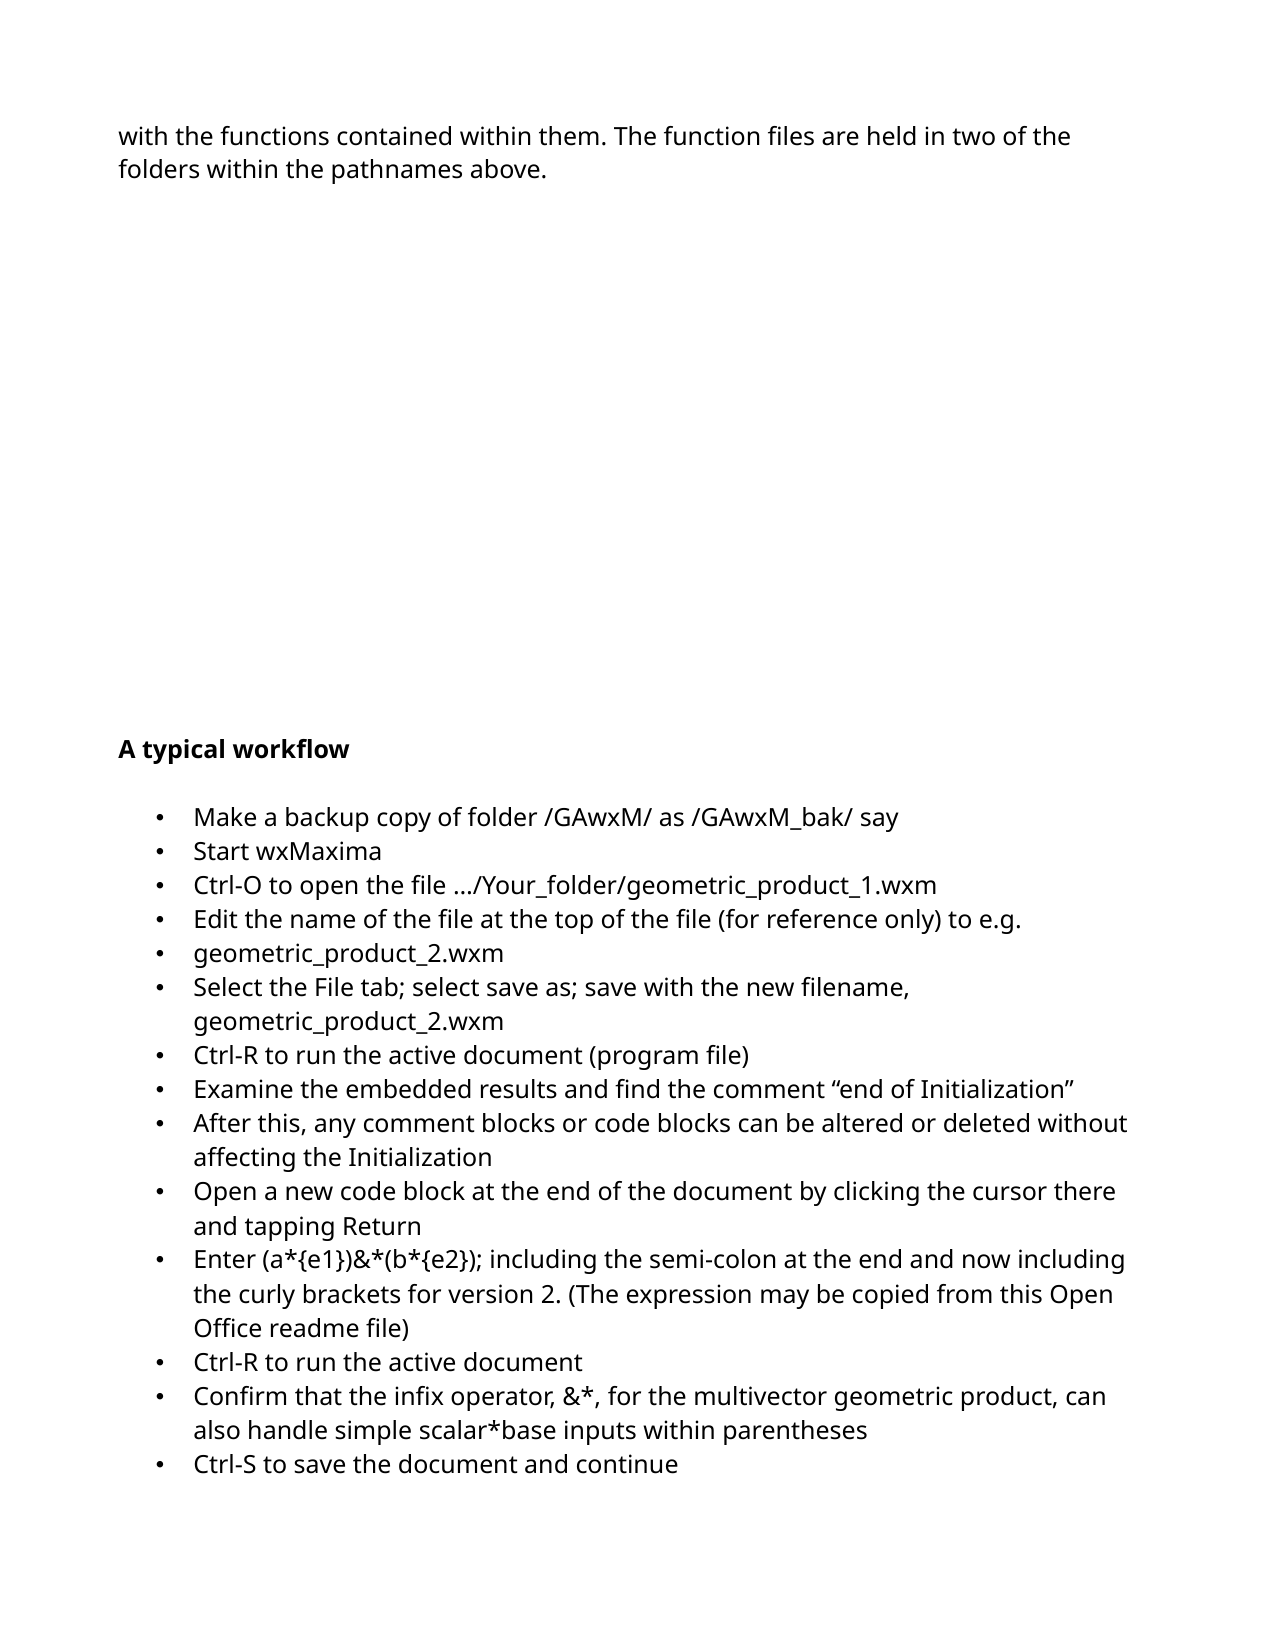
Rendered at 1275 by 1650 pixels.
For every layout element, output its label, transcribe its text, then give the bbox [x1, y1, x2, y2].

list Enter (a*{e1})&*(b*{e2}); including the semi-colon at the end and now including the curly brackets for version 2. (The expression may be copied from this Open Office readme file) [156, 1242, 1157, 1344]
list Confirm that the infix operator, &*, for the multivector geometric product, can also handle simple scalar*base inputs within parentheses [156, 1378, 1157, 1447]
list Ctrl-R to run the active document [156, 1344, 1157, 1378]
list geometric_product_2.wxm [156, 936, 1157, 970]
list Open a new code block at the end of the document by clicking the cursor there and tapping Return [156, 1174, 1157, 1242]
list Edit the name of the file at the top of the file (for reference only) to e.g. [156, 902, 1157, 936]
list Ctrl-R to run the active document (program file) [156, 1038, 1157, 1072]
text with the functions contained within them. The function files are held in two of the folders within the pathnames above. [118, 118, 1157, 186]
list Ctrl-S to save the document and continue [156, 1447, 1157, 1481]
list Make a backup copy of folder /GAwxM/ as /GAwxM_bak/ say [156, 799, 1157, 833]
list After this, any comment blocks or code blocks can be altered or deleted without affecting the Initialization [156, 1106, 1157, 1174]
text A typical workflow [118, 731, 1157, 765]
list Start wxMaxima [156, 833, 1157, 867]
list Examine the embedded results and find the comment “end of Initialization” [156, 1072, 1157, 1106]
list Select the File tab; select save as; save with the new filename, geometric_product_2.wxm [156, 970, 1157, 1038]
list Ctrl-O to open the file …/Your_folder/geometric_product_1.wxm [156, 867, 1157, 902]
